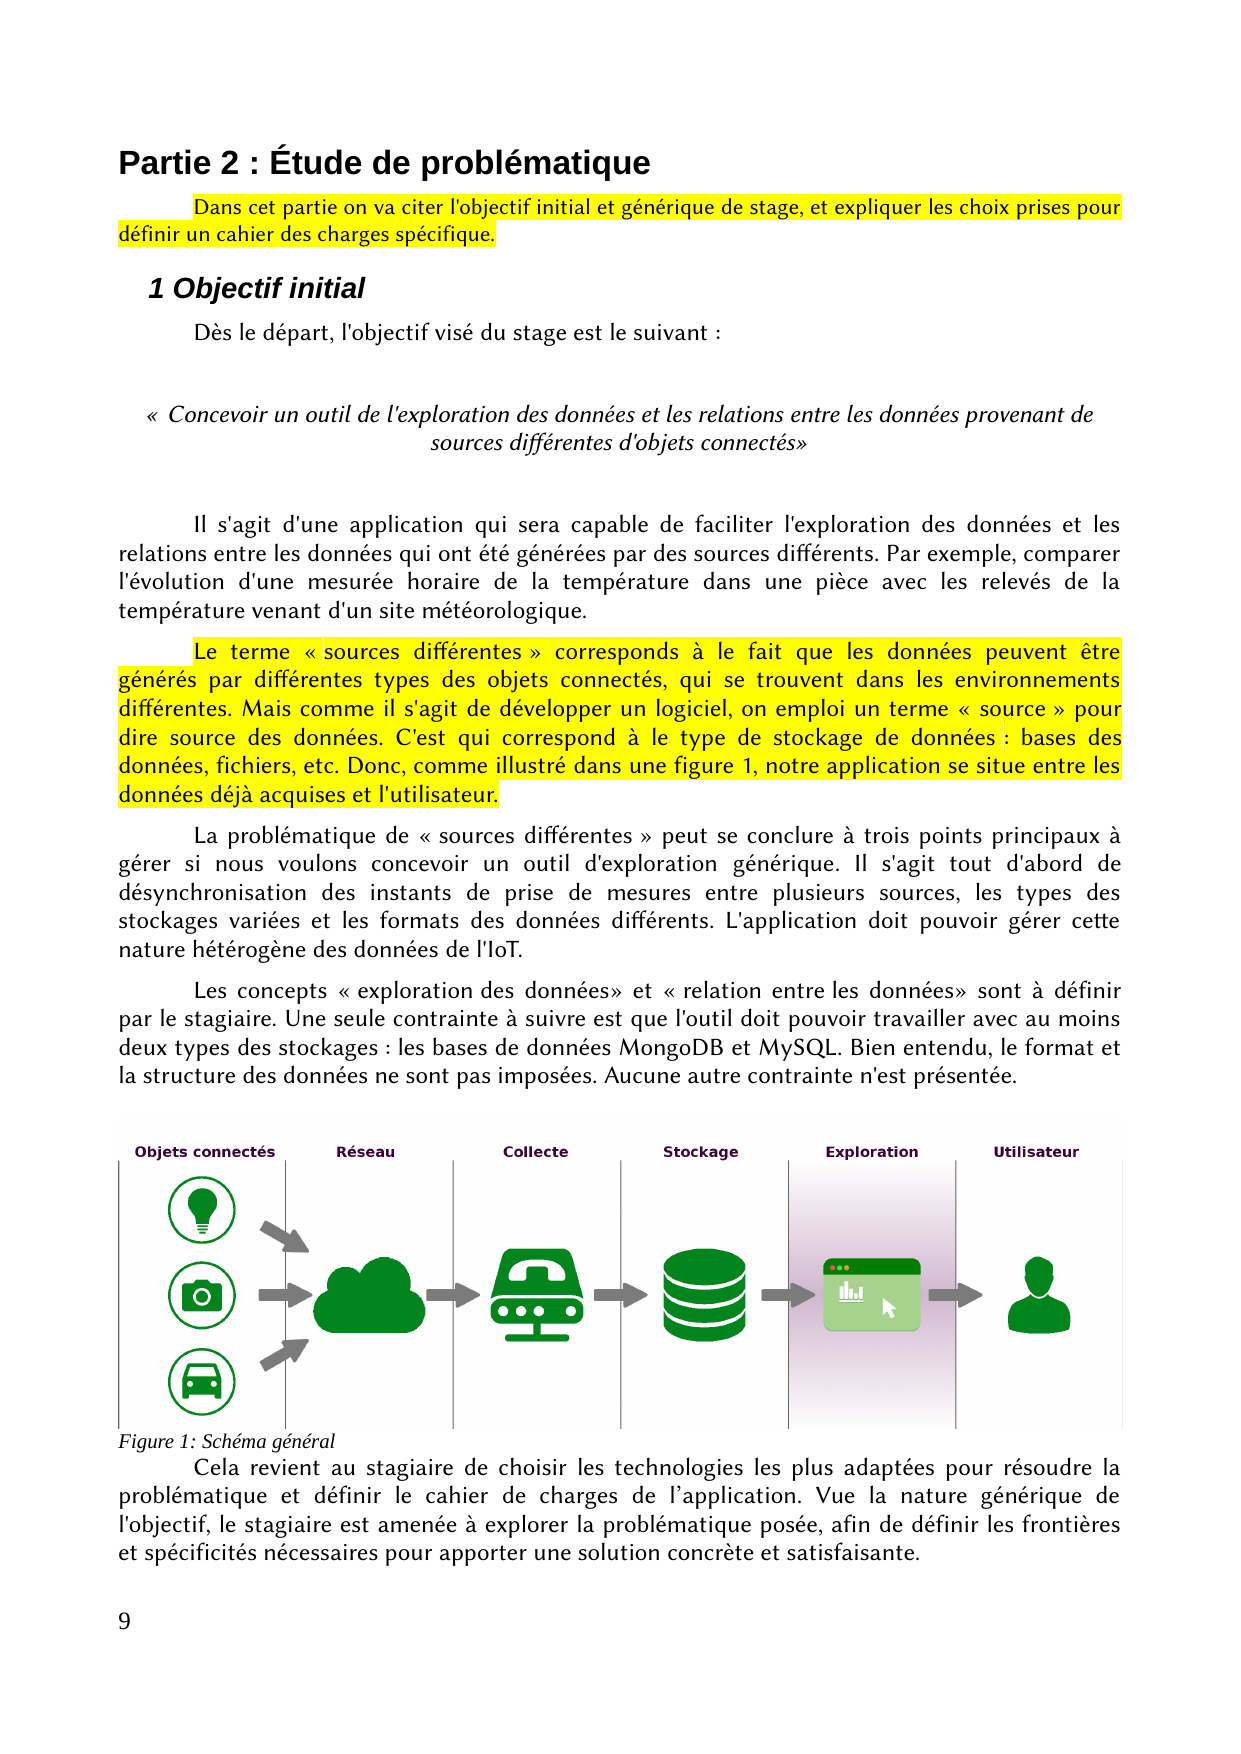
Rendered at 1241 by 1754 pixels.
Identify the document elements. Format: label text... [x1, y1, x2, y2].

text Dès le départ, l'objectif visé du stage est le suivant : [118, 318, 1122, 346]
text Il s'agit d'une application qui sera capable de faciliter l'exploration des données et les relations entre les données qui ont été générées par des sources différents. Par exemple, comparer l'évolution d'une mesurée horaire de la température dans une pièce avec les relevés de la température venant d'un site météorologique. [118, 510, 1122, 624]
text [118, 1104, 1122, 1116]
text Cela revient au stagiaire de choisir les technologies les plus adaptées pour résoudre la problématique et définir le cahier de charges de l’application. Vue la nature générique de l'objectif, le stagiaire est amenée à explorer la problématique posée, afin de définir les frontières et spécificités nécessaires pour apporter une solution concrète et satisfaisante. [118, 1453, 1122, 1567]
text « Concevoir un outil de l'exploration des données et les relations entre les données provenant de sources différentes d'objets connectés» [118, 400, 1122, 457]
text Les concepts « exploration des données» et « relation entre les données» sont à définir par le stagiaire. Une seule contrainte à suivre est que l'outil doit pouvoir travailler avec au moins deux types des stockages : les bases de données MongoDB et MySQL. Bien entendu, le format et la structure des données ne sont pas imposées. Aucune autre contrainte n'est présentée. [118, 976, 1122, 1090]
picture [118, 1116, 1123, 1429]
text Figure 1: Schéma général [118, 1429, 1122, 1453]
text La problématique de « sources différentes » peut se conclure à trois points principaux à gérer si nous voulons concevoir un outil d'exploration générique. Il s'agit tout d'abord de désynchronisation des instants de prise de mesures entre plusieurs sources, les types des stockages variées et les formats des données différents. L'application doit pouvoir gérer cette nature hétérogène des données de l'IoT. [118, 821, 1122, 963]
subtitle Objectif initial [118, 272, 1122, 305]
text Le terme « sources différentes » corresponds à le fait que les données peuvent être générés par différentes types des objets connectés, qui se trouvent dans les environnements différentes. Mais comme il s'agit de développer un logiciel, on emploi un terme « source » pour dire source des données. C'est qui correspond à le type de stockage de données : bases des données, fichiers, etc. Donc, comme illustré dans une figure 1, notre application se situe entre les données déjà acquises et l'utilisateur. [118, 637, 1122, 808]
subtitle Partie 2 : Étude de problématique [118, 143, 1122, 182]
text Dans cet partie on va citer l'objectif initial et générique de stage, et expliquer les choix prises pour définir un cahier des charges spécifique. [118, 194, 1122, 247]
